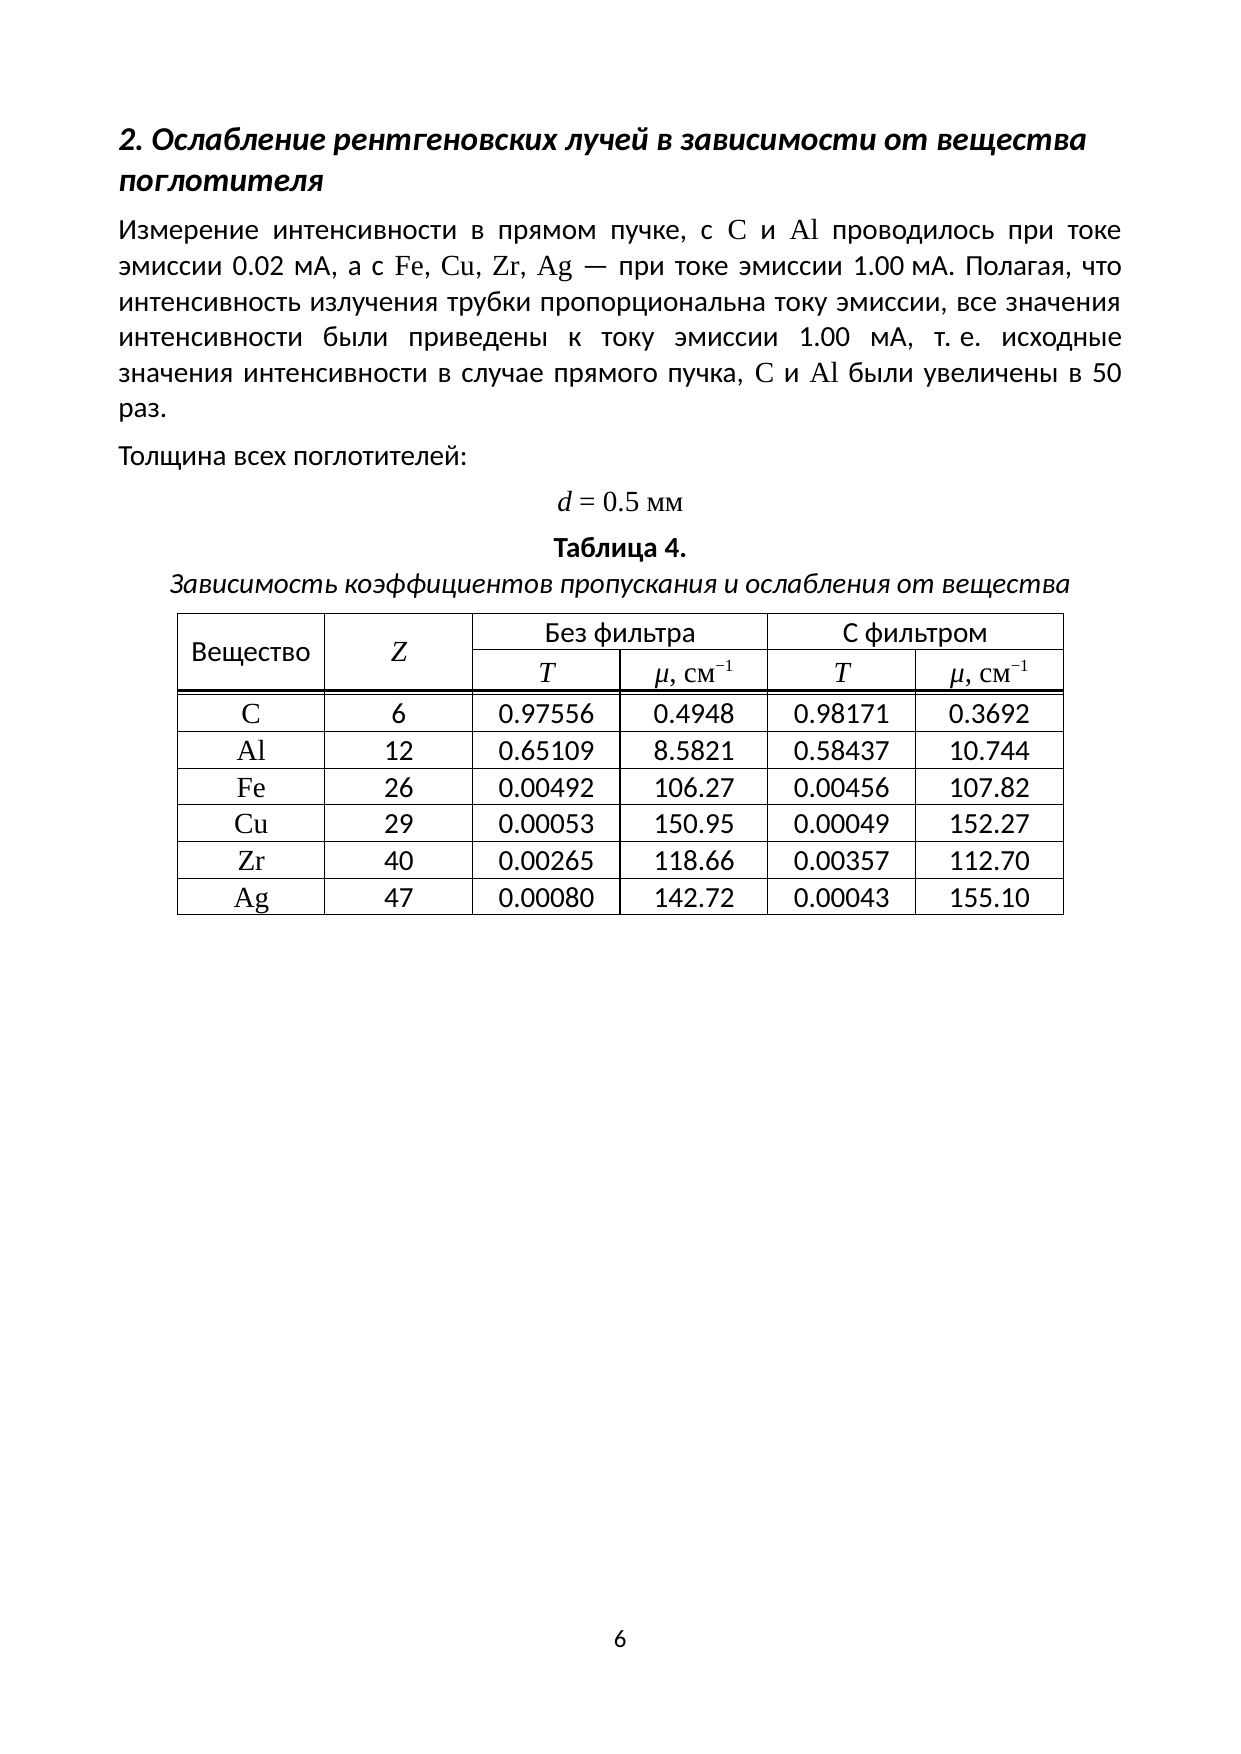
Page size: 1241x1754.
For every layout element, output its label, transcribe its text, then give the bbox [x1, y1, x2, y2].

table_cell 0.00080 [473, 879, 619, 914]
table_cell Cu [178, 805, 324, 841]
table_cell 118.66 [621, 842, 767, 878]
table_cell 0.65109 [473, 732, 619, 768]
text Толщина всех поглотителей: [118, 437, 1122, 472]
text d = 0.5 мм [118, 484, 1122, 518]
table_cell 0.00043 [768, 879, 915, 914]
table_cell 0.00049 [768, 805, 915, 841]
text Таблица 4. Зависимость коэффициентов пропускания и ослабления от вещества [118, 529, 1122, 601]
table_cell Al [178, 732, 324, 768]
table_cell 150.95 [621, 805, 767, 841]
table_cell 47 [325, 879, 472, 914]
table_cell 0.00053 [473, 805, 619, 841]
table_cell Ag [178, 879, 324, 914]
text Измерение интенсивности в прямом пучке, с C и Al проводилось при токе эмиссии 0.02 мА, а с Fe, Cu, Zr, Ag — при токе эмиссии 1.00 мА. Полагая, что интенсивность излучения трубки пропорциональна току эмиссии, все значения интенсивности были приведены к току эмиссии 1.00 мА, т. е. исходные значения интенсивности в случае прямого пучка, C и Al были увеличены в 50 раз. [118, 211, 1122, 425]
table_cell μ, см−1 [621, 650, 767, 689]
table_cell 10.744 [916, 732, 1063, 768]
table_cell C [178, 695, 324, 731]
table_cell 142.72 [621, 879, 767, 914]
table_cell 0.98171 [768, 695, 915, 731]
table_cell 107.82 [916, 769, 1063, 804]
table_cell 40 [325, 842, 472, 878]
table_cell 0.00265 [473, 842, 619, 878]
table_cell 0.00492 [473, 769, 619, 804]
table_cell 0.00456 [768, 769, 915, 804]
table_cell 12 [325, 732, 472, 768]
table_cell Fe [178, 769, 324, 804]
table_cell 155.10 [916, 879, 1063, 914]
table_cell T [768, 650, 915, 689]
subtitle Ослабление рентгеновских лучей в зависимости от вещества поглотителя [118, 118, 1122, 199]
table_cell 0.97556 [473, 695, 619, 731]
table_cell T [473, 650, 619, 689]
table_cell 8.5821 [621, 732, 767, 768]
table_cell Zr [178, 842, 324, 878]
table_cell 0.58437 [768, 732, 915, 768]
table_header С фильтром [768, 614, 1063, 649]
table_cell 0.00357 [768, 842, 915, 878]
table_cell 0.4948 [621, 695, 767, 731]
table_cell μ, см−1 [916, 650, 1063, 689]
table_cell 26 [325, 769, 472, 804]
table_cell 106.27 [621, 769, 767, 804]
table_cell 6 [325, 695, 472, 731]
table_cell 152.27 [916, 805, 1063, 841]
table_header Без фильтра [473, 614, 767, 649]
table_header Вещество [178, 614, 324, 689]
table_cell 112.70 [916, 842, 1063, 878]
table_cell 29 [325, 805, 472, 841]
table_cell 0.3692 [916, 695, 1063, 731]
table_header Z [325, 614, 472, 689]
